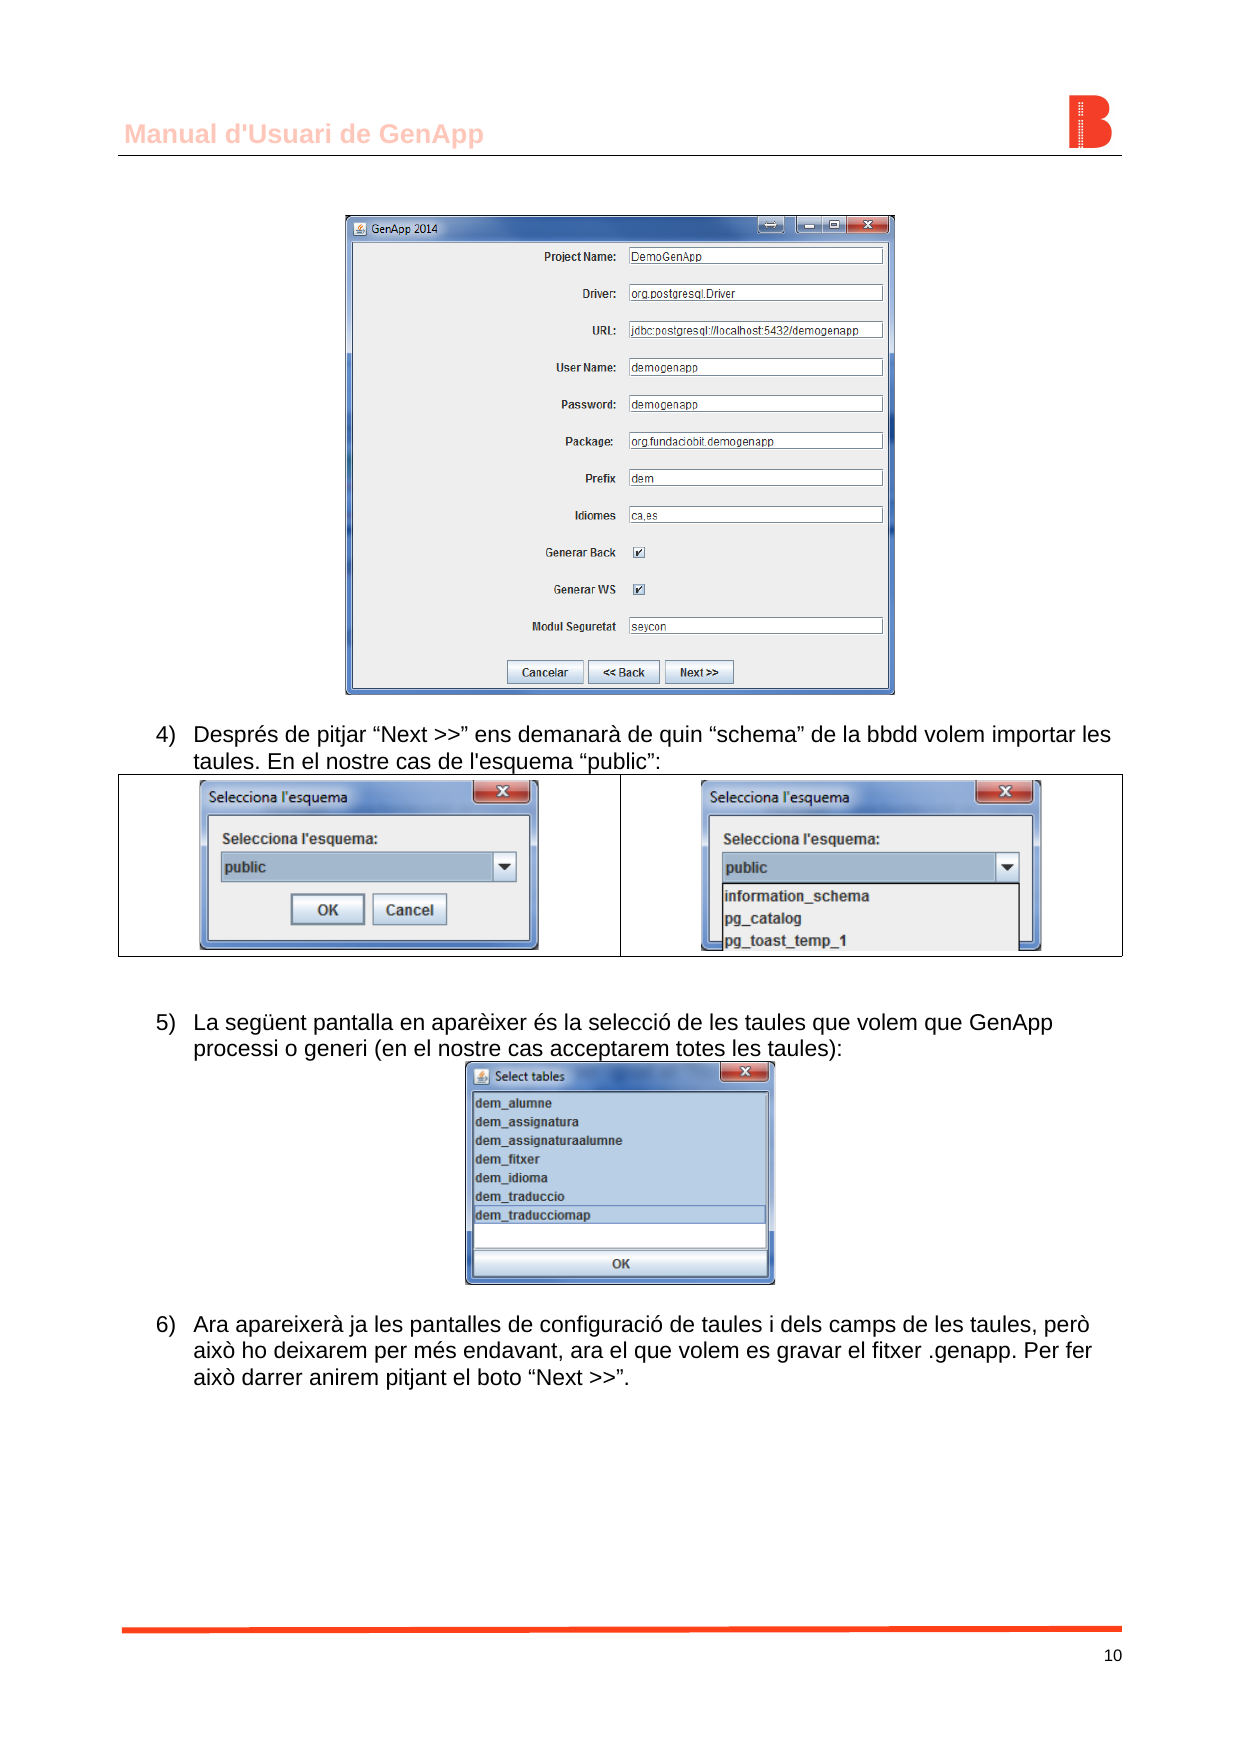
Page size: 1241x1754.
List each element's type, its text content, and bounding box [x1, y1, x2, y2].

list Ara apareixerà ja les pantalles de configuració de taules i dels camps de les taules, però això ho deixarem per més endavant, ara el que volem es gravar el fitxer .genapp. Per fer això darrer anirem pitjant el boto “Next >>”. [156, 1311, 1122, 1390]
table_header [119, 775, 620, 956]
picture [345, 215, 895, 695]
picture [701, 780, 1042, 951]
list La següent pantalla en aparèixer és la selecció de les taules que volem que GenApp processi o generi (en el nostre cas acceptarem totes les taules): [156, 1009, 1122, 1061]
picture [1063, 94, 1117, 150]
table_header [621, 775, 1122, 956]
picture [465, 1061, 775, 1285]
list Després de pitjar “Next >>” ens demanarà de quin “schema” de la bbdd volem importar les taules. En el nostre cas de l'esquema “public”: [156, 721, 1122, 774]
picture [199, 780, 539, 950]
